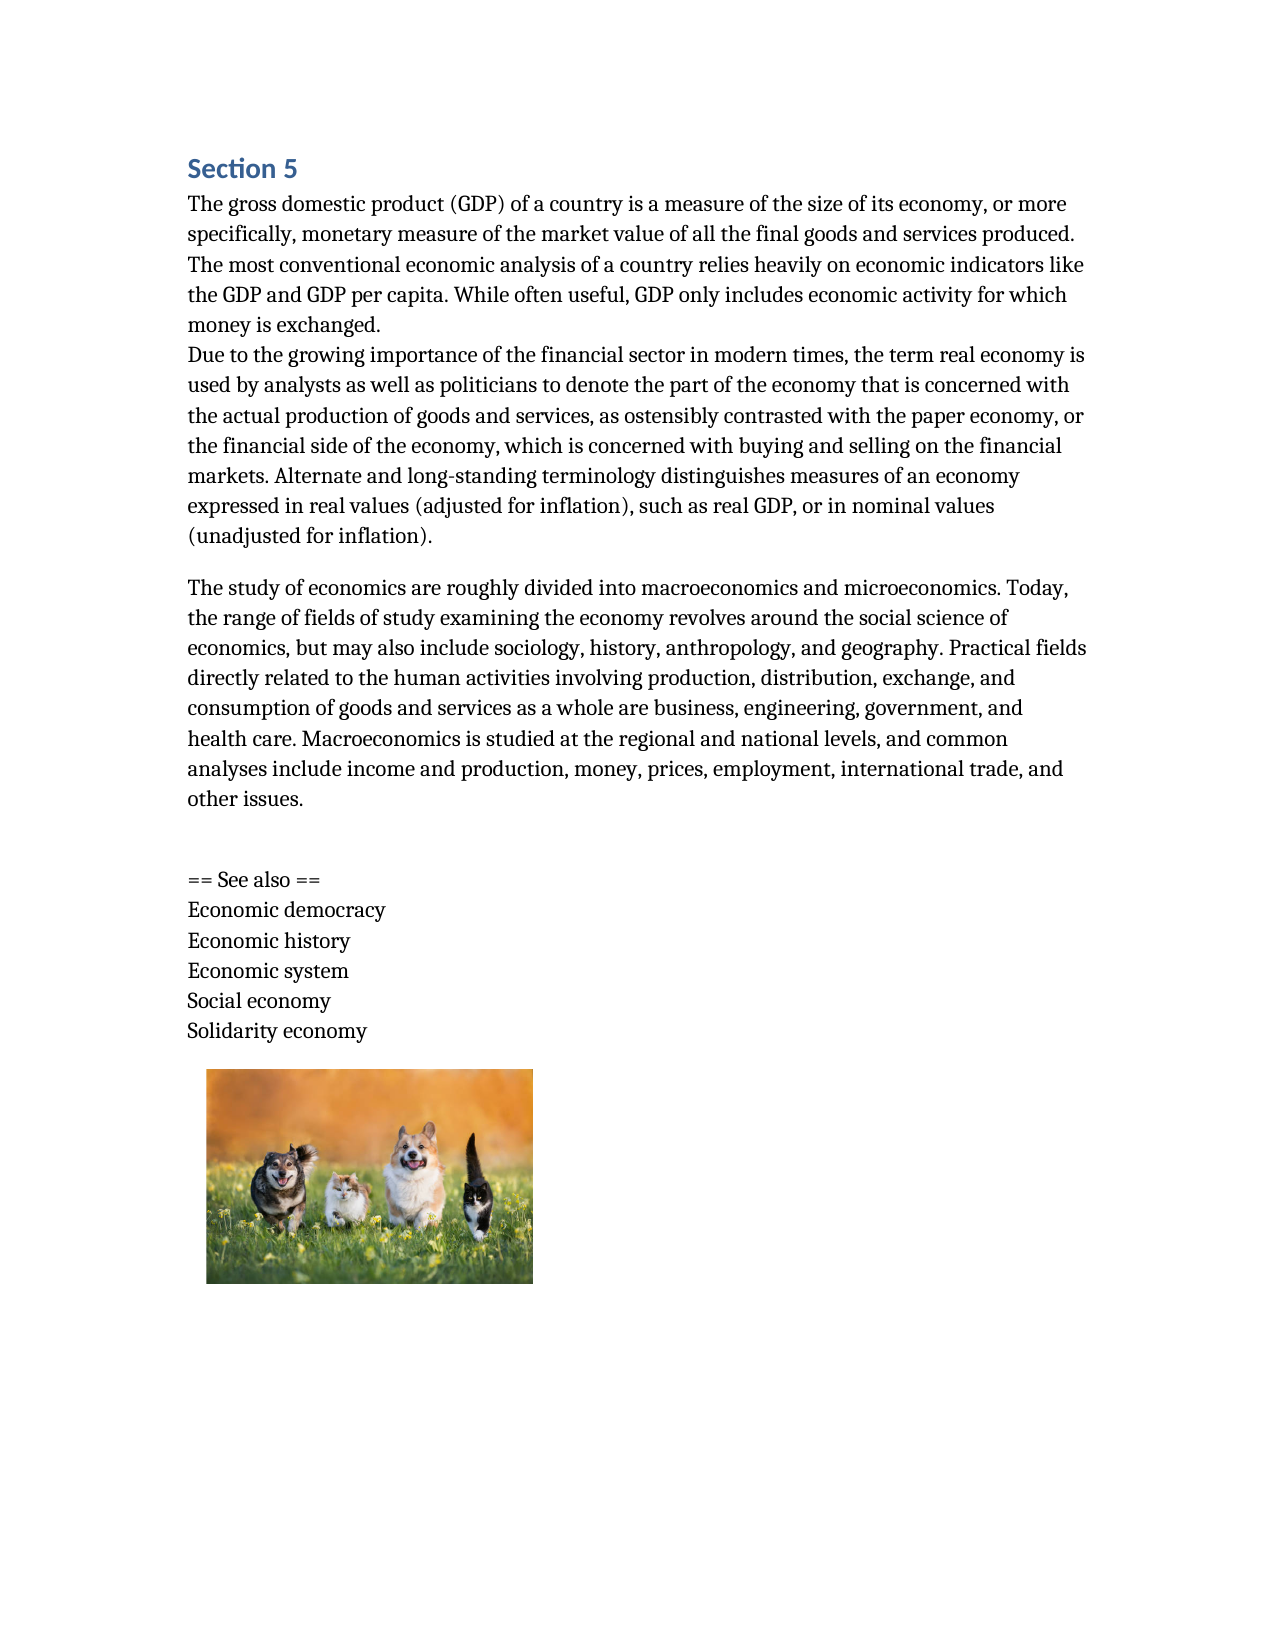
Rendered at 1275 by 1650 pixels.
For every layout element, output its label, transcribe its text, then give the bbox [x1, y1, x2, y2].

text The gross domestic product (GDP) of a country is a measure of the size of its economy, or more specifically, monetary measure of the market value of all the final goods and services produced. The most conventional economic analysis of a country relies heavily on economic indicators like the GDP and GDP per capita. While often useful, GDP only includes economic activity for which money is exchanged. Due to the growing importance of the financial sector in modern times, the term real economy is used by analysts as well as politicians to denote the part of the economy that is concerned with the actual production of goods and services, as ostensibly contrasted with the paper economy, or the financial side of the economy, which is concerned with buying and selling on the financial markets. Alternate and long-standing terminology distinguishes measures of an economy expressed in real values (adjusted for inflation), such as real GDP, or in nominal values (unadjusted for inflation). [187, 191, 1087, 549]
subtitle Section 5 [187, 150, 1087, 186]
text == See also == Economic democracy Economic history Economic system Social economy Solidarity economy [187, 837, 1087, 1044]
picture [206, 1069, 533, 1284]
text The study of economics are roughly divided into macroeconomics and microeconomics. Today, the range of fields of study examining the economy revolves around the social science of economics, but may also include sociology, history, anthropology, and geography. Practical fields directly related to the human activities involving production, distribution, exchange, and consumption of goods and services as a whole are business, engineering, government, and health care. Macroeconomics is studied at the regional and national levels, and common analyses include income and production, money, prices, employment, international trade, and other issues. [187, 574, 1087, 812]
